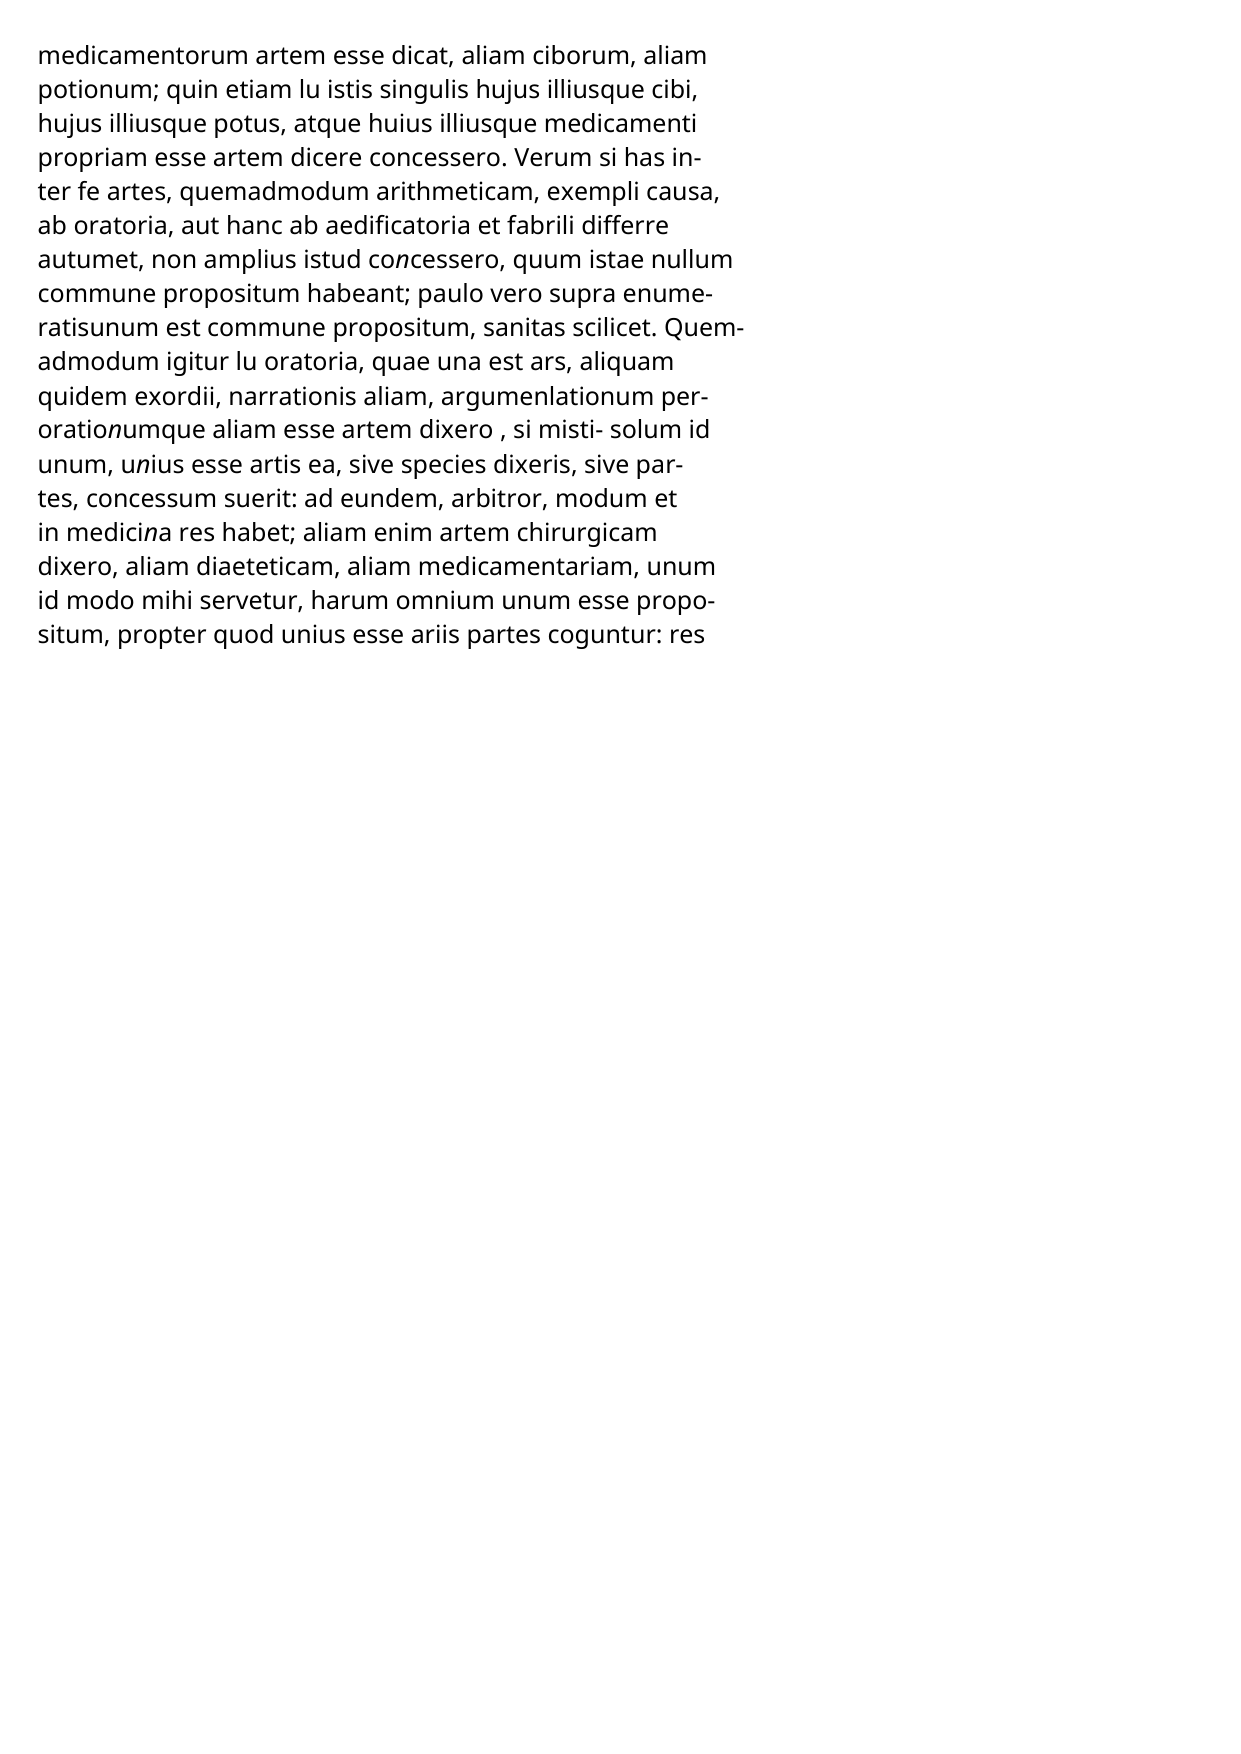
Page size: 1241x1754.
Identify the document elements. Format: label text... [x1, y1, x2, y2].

text medicamentorum artem esse dicat, aliam ciborum, aliam potionum; quin etiam lu istis singulis hujus illiusque cibi, hujus illiusque potus, atque huius illiusque medicamenti propriam esse artem dicere concessero. Verum si has in- ter fe artes, quemadmodum arithmeticam, exempli causa, ab oratoria, aut hanc ab aedificatoria et fabrili differre autumet, non amplius istud concessero, quum istae nullum commune propositum habeant; paulo vero supra enume- ratisunum est commune propositum, sanitas scilicet. Quem- admodum igitur lu oratoria, quae una est ars, aliquam quidem exordii, narrationis aliam, argumenlationum per- orationumque aliam esse artem dixero , si misti- solum id unum, unius esse artis ea, sive species dixeris, sive par- tes, concessum suerit: ad eundem, arbitror, modum et in medicina res habet; aliam enim artem chirurgicam dixero, aliam diaeteticam, aliam medicamentariam, unum id modo mihi servetur, harum omnium unum esse propo- situm, propter quod unius esse ariis partes coguntur: res [37, 37, 1203, 651]
